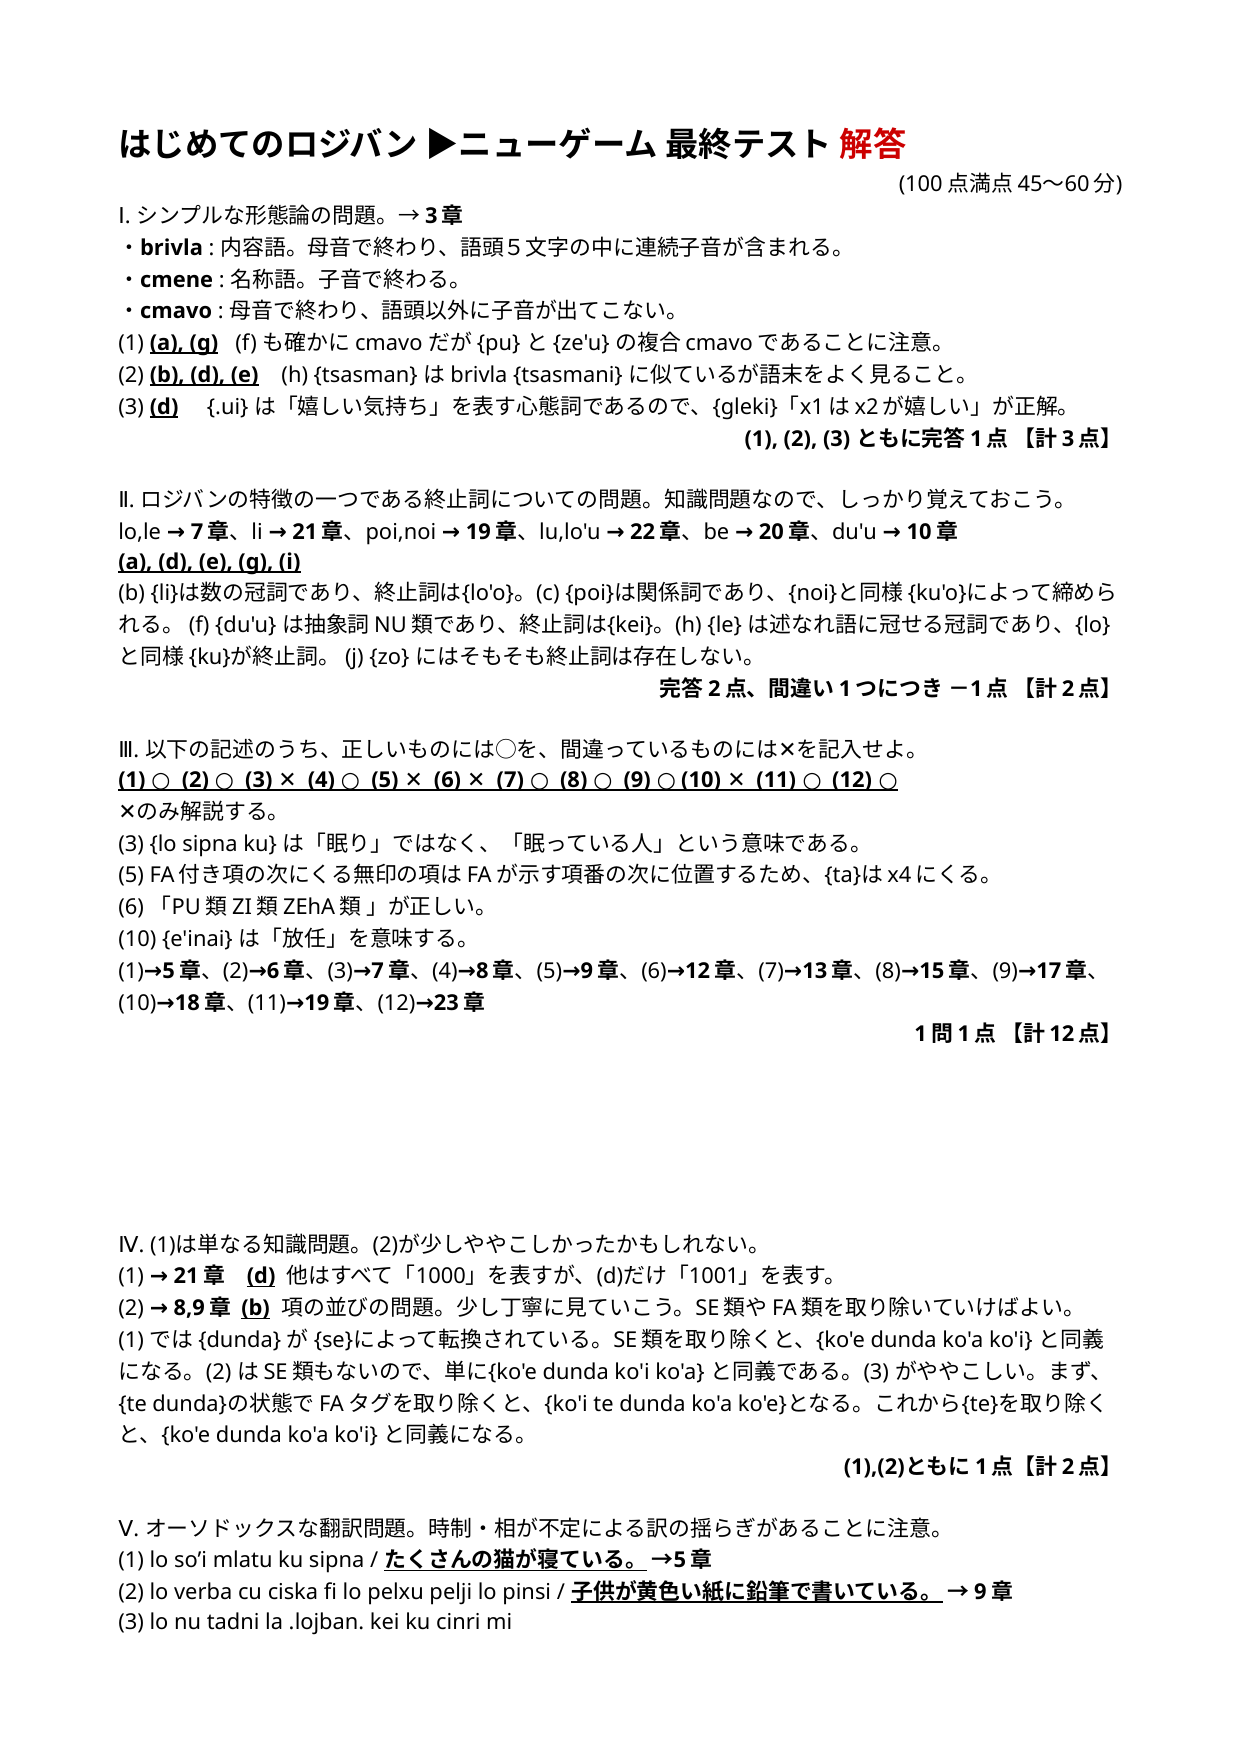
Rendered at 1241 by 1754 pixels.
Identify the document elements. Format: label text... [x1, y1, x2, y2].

text Ⅴ. オーソドックスな翻訳問題。時制・相が不定による訳の揺らぎがあることに注意。 [118, 1511, 1122, 1542]
text (3) (d) {.ui} は「嬉しい気持ち」を表す心態詞であるので、{gleki}「x1はx2が嬉しい」が正解。 [118, 389, 1122, 421]
text 完答 2点、間違い1つにつき －1点 【計2点】 [118, 671, 1122, 702]
text (b) {li}は数の冠詞であり、終止詞は{lo'o}。(c) {poi}は関係詞であり、{noi}と同様 {ku'o}によって締められる。 (f) {du'u} は抽象詞NU類であり、終止詞は{kei}。(h) {le} は述なれ語に冠せる冠詞であり、{lo}と同様 {ku}が終止詞。 (j) {zo} にはそもそも終止詞は存在しない。 [118, 575, 1122, 671]
text はじめてのロジバン ▶ニューゲーム 最終テスト 解答 [118, 118, 1122, 166]
text 1問1点 【計12点】 [118, 1016, 1122, 1048]
text (1) → 21章 (d) 他はすべて「1000」を表すが、(d)だけ「1001」を表す。 [118, 1258, 1122, 1290]
text (3) {lo sipna ku} は「眠り」ではなく、「眠っている人」という意味である。 [118, 826, 1122, 857]
text (2) (b), (d), (e) (h) {tsasman} は brivla {tsasmani} に似ているが語末をよく見ること。 [118, 357, 1122, 389]
text (1) では {dunda} が {se}によって転換されている。SE類を取り除くと、{ko'e dunda ko'a ko'i} と同義になる。(2) はSE類もないので、単に{ko'e dunda ko'i ko'a} と同義である。(3) がややこしい。まず、{te dunda}の状態でFAタグを取り除くと、{ko'i te dunda ko'a ko'e}となる。これから{te}を取り除くと、{ko'e dunda ko'a ko'i} と同義になる。 [118, 1322, 1122, 1449]
text (10) {e'inai} は「放任」を意味する。 [118, 921, 1122, 953]
text ・cmavo : 母音で終わり、語頭以外に子音が出てこない。 [118, 293, 1122, 325]
text (a), (d), (e), (g), (i) [118, 546, 1122, 575]
text (3) lo nu tadni la .lojban. kei ku cinri mi [118, 1606, 1122, 1636]
text (1)→5章、(2)→6章、(3)→7章、(4)→8章、(5)→9章、(6)→12章、(7)→13章、(8)→15章、(9)→17章、(10)→18章、(11)→19章、(12)→23章 [118, 953, 1122, 1016]
text (100点満点 45～60分) [118, 166, 1122, 198]
text ✕のみ解説する。 [118, 794, 1122, 826]
text (2) → 8,9章 (b) 項の並びの問題。少し丁寧に見ていこう。SE類やFA類を取り除いていけばよい。 [118, 1290, 1122, 1322]
text Ⅲ. 以下の記述のうち、正しいものには○を、間違っているものには✕を記入せよ。 [118, 732, 1122, 764]
text (1) (a), (g) (f) も確かに cmavo だが {pu} と {ze'u} の複合cmavoであることに注意。 [118, 325, 1122, 357]
text (2) lo verba cu ciska fi lo pelxu pelji lo pinsi / 子供が黄色い紙に鉛筆で書いている。 → 9章 [118, 1574, 1122, 1606]
text ・cmene : 名称語。子音で終わる。 [118, 262, 1122, 293]
text Ⅰ. シンプルな形態論の問題。→ 3章 [118, 198, 1122, 230]
text (1) lo so’i mlatu ku sipna / たくさんの猫が寝ている。 →5章 [118, 1542, 1122, 1574]
text (1), (2), (3) ともに完答1点 【計3点】 [118, 421, 1122, 452]
text ・brivla : 内容語。母音で終わり、語頭５文字の中に連続子音が含まれる。 [118, 230, 1122, 262]
text (6) 「PU類 ZI類 ZEhA類 」が正しい。 [118, 889, 1122, 921]
text (1),(2)ともに1点【計2点】 [118, 1449, 1122, 1481]
text (5) FA付き項の次にくる無印の項はFAが示す項番の次に位置するため、{ta}はx4にくる。 [118, 857, 1122, 889]
text (1) ○ (2) ○ (3) ✕ (4) ○ (5) ✕ (6) ✕ (7) ○ (8) ○ (9) ○ (10) ✕ (11) ○ (12) ○ [118, 764, 1122, 794]
text Ⅱ. ロジバンの特徴の一つである終止詞についての問題。知識問題なので、しっかり覚えておこう。 [118, 482, 1122, 514]
text Ⅳ. (1)は単なる知識問題。(2)が少しややこしかったかもしれない。 [118, 1227, 1122, 1258]
text lo,le → 7章、li → 21章、poi,noi → 19章、lu,lo'u → 22章、be → 20章、du'u → 10章 [118, 514, 1122, 546]
